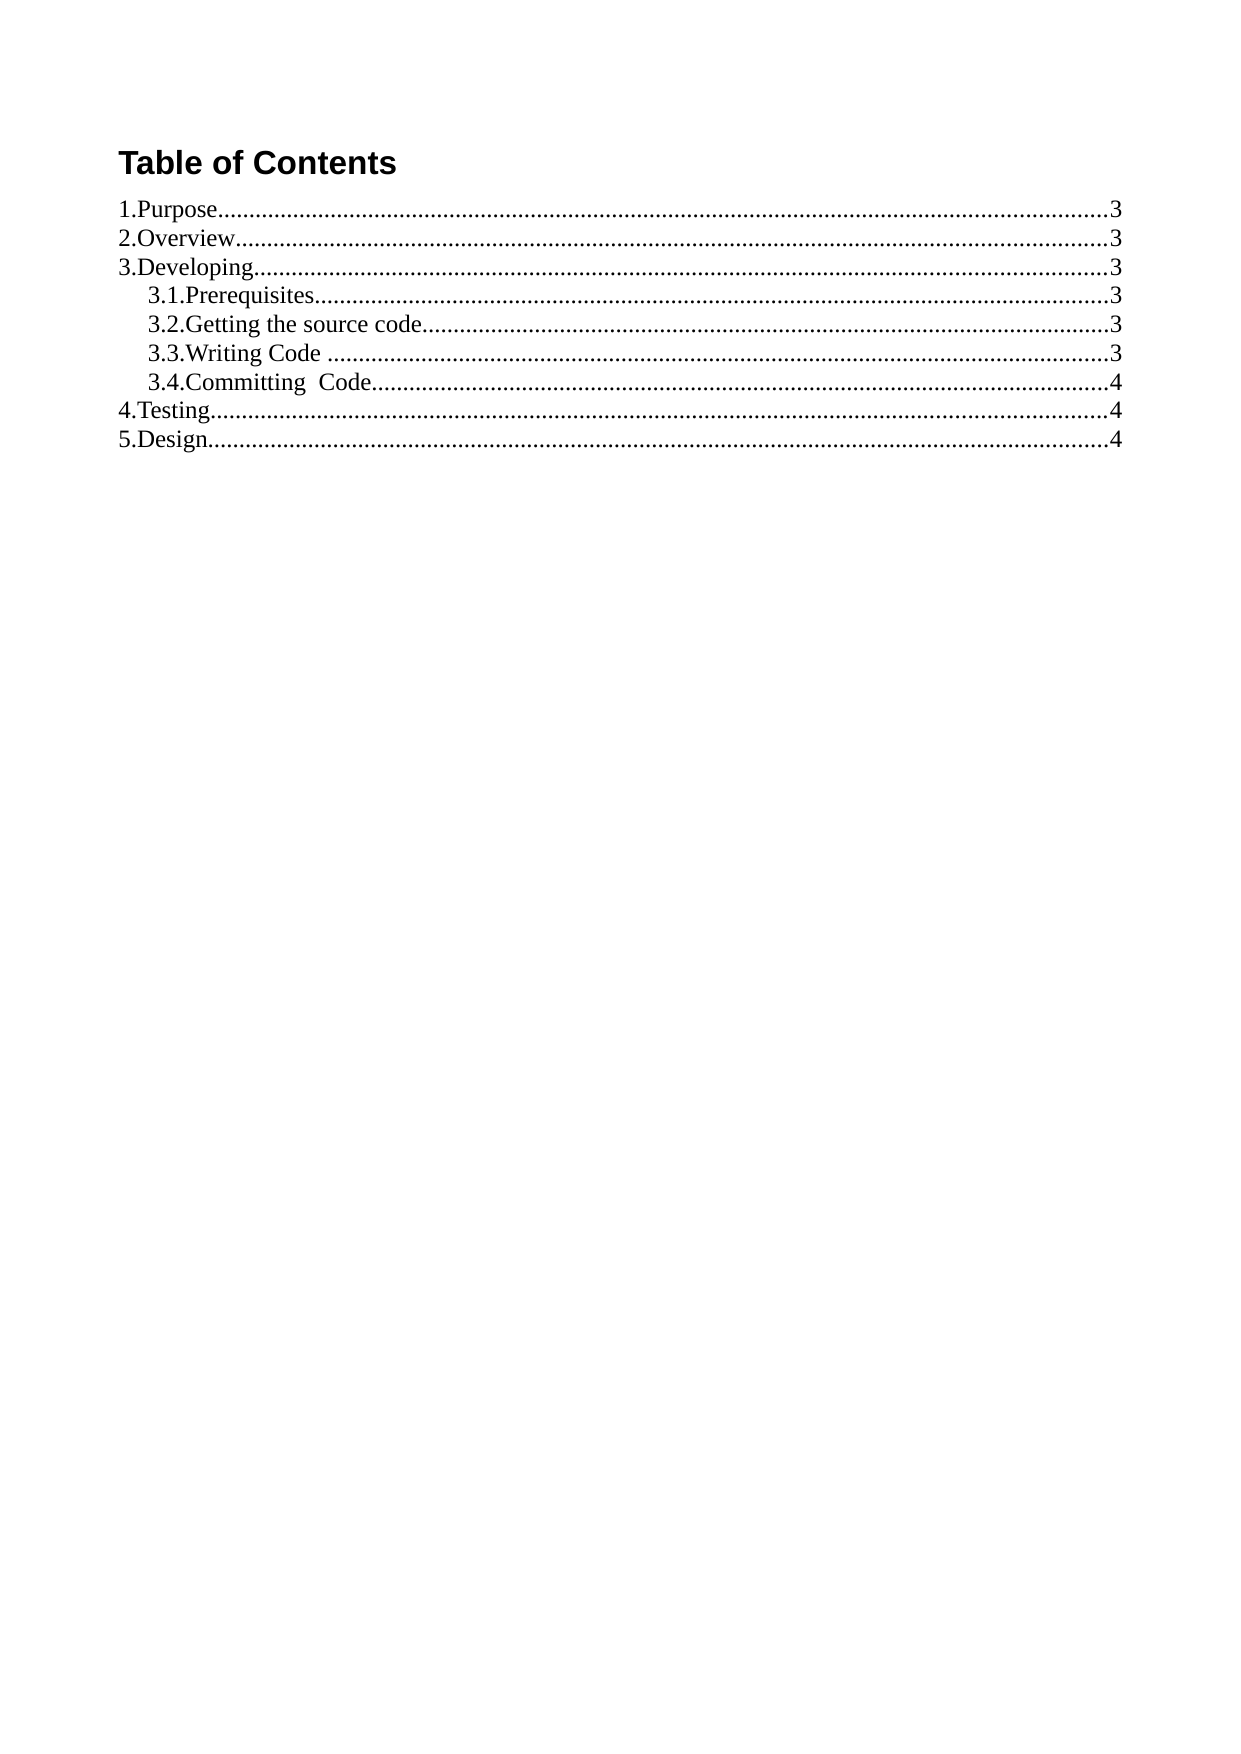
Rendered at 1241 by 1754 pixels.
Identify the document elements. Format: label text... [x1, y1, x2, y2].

text 3.4.Committing Code 4 [148, 367, 1122, 395]
text 4.Testing 4 [118, 395, 1122, 424]
text 3.3.Writing Code 3 [148, 338, 1122, 367]
subtitle Table of Contents [118, 143, 1122, 182]
text 3.Developing 3 [118, 252, 1122, 280]
text 1.Purpose 3 [118, 194, 1122, 223]
text 3.1.Prerequisites 3 [148, 280, 1122, 309]
text 3.2.Getting the source code 3 [148, 309, 1122, 338]
text 2.Overview 3 [118, 223, 1122, 252]
text 5.Design 4 [118, 424, 1122, 453]
